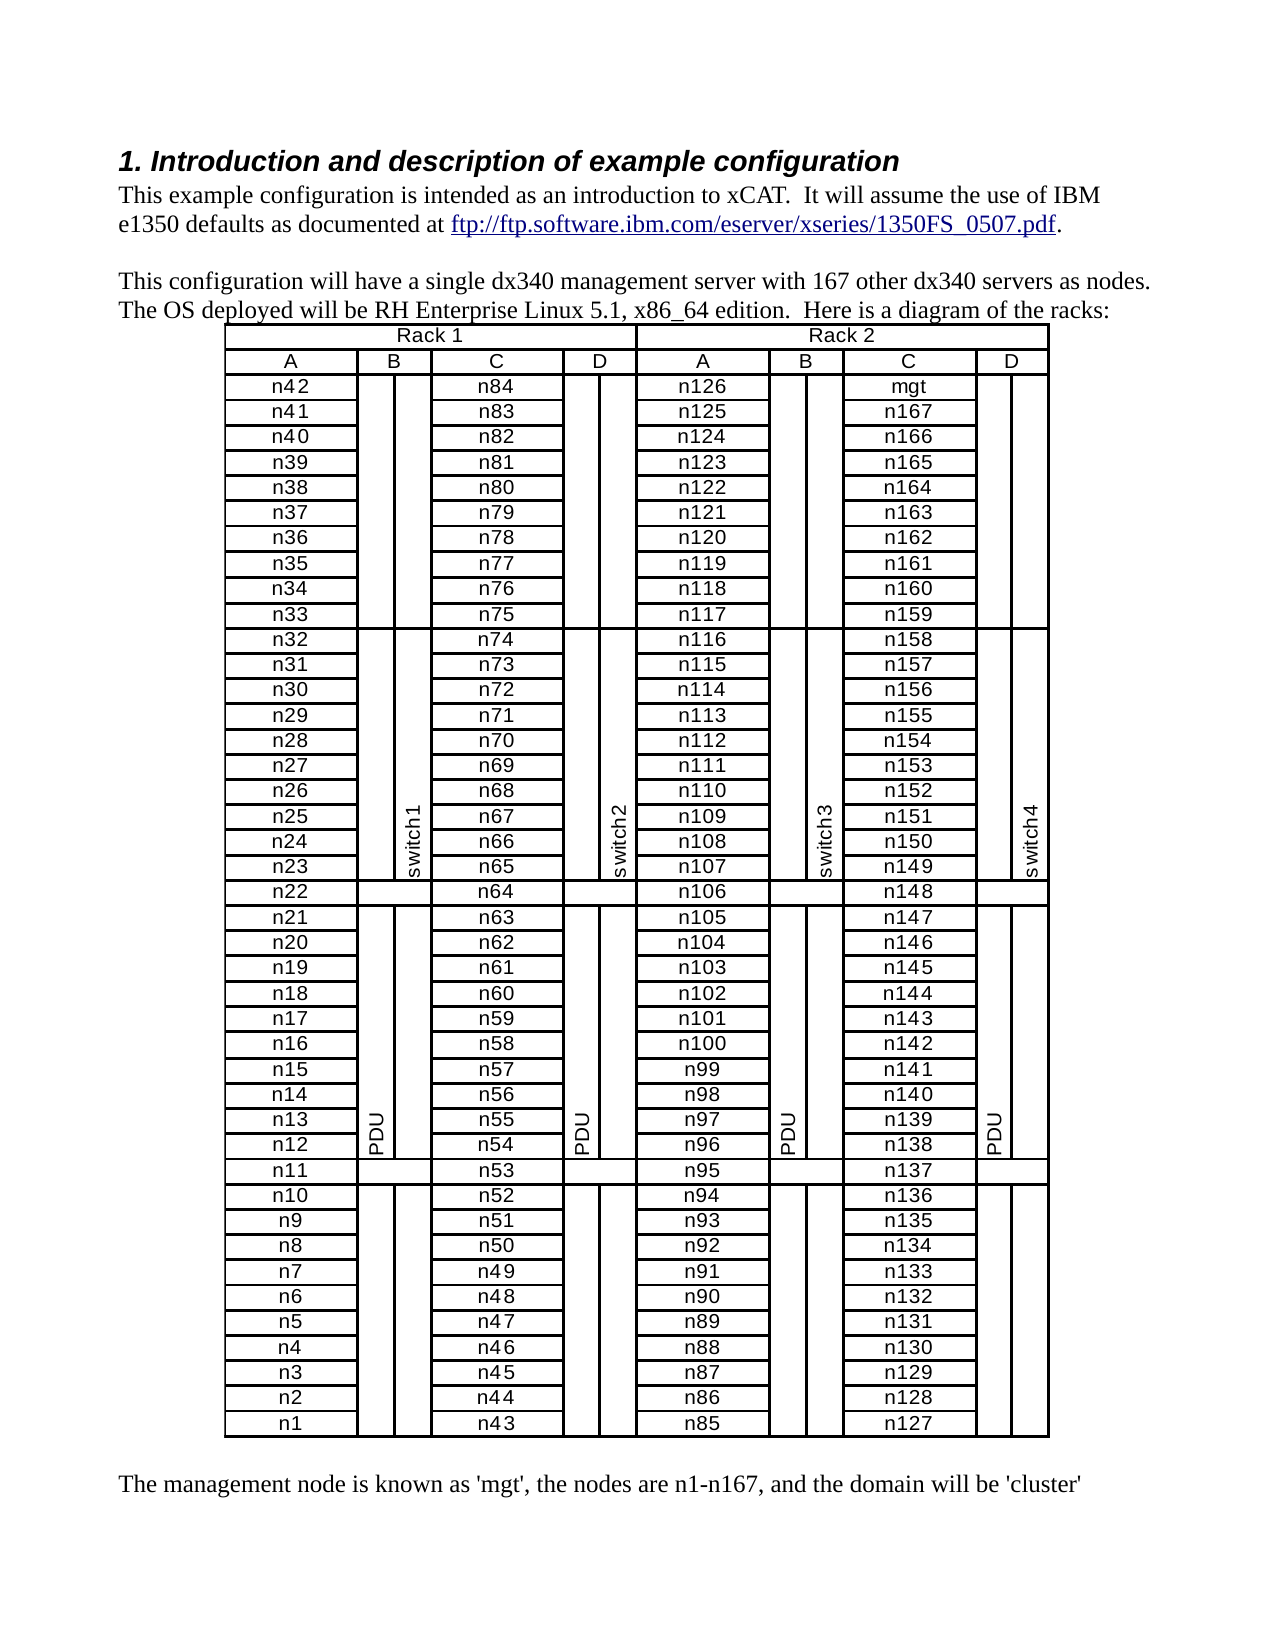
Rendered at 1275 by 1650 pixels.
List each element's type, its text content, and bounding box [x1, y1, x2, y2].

text This example configuration is intended as an introduction to xCAT. It will assume the use of IBM e1350 defaults as documented at ftp://ftp.software.ibm.com/eserver/xseries/1350FS_0507.pdf. [118, 180, 1157, 238]
text The management node is known as 'mgt', the nodes are n1-n167, and the domain will be 'cluster' [118, 1469, 1157, 1498]
text This configuration will have a single dx340 management server with 167 other dx340 servers as nodes. The OS deployed will be RH Enterprise Linux 5.1, x86_64 edition. Here is a diagram of the racks: [118, 266, 1157, 324]
subtitle 1. Introduction and description of example configuration [118, 144, 1157, 177]
